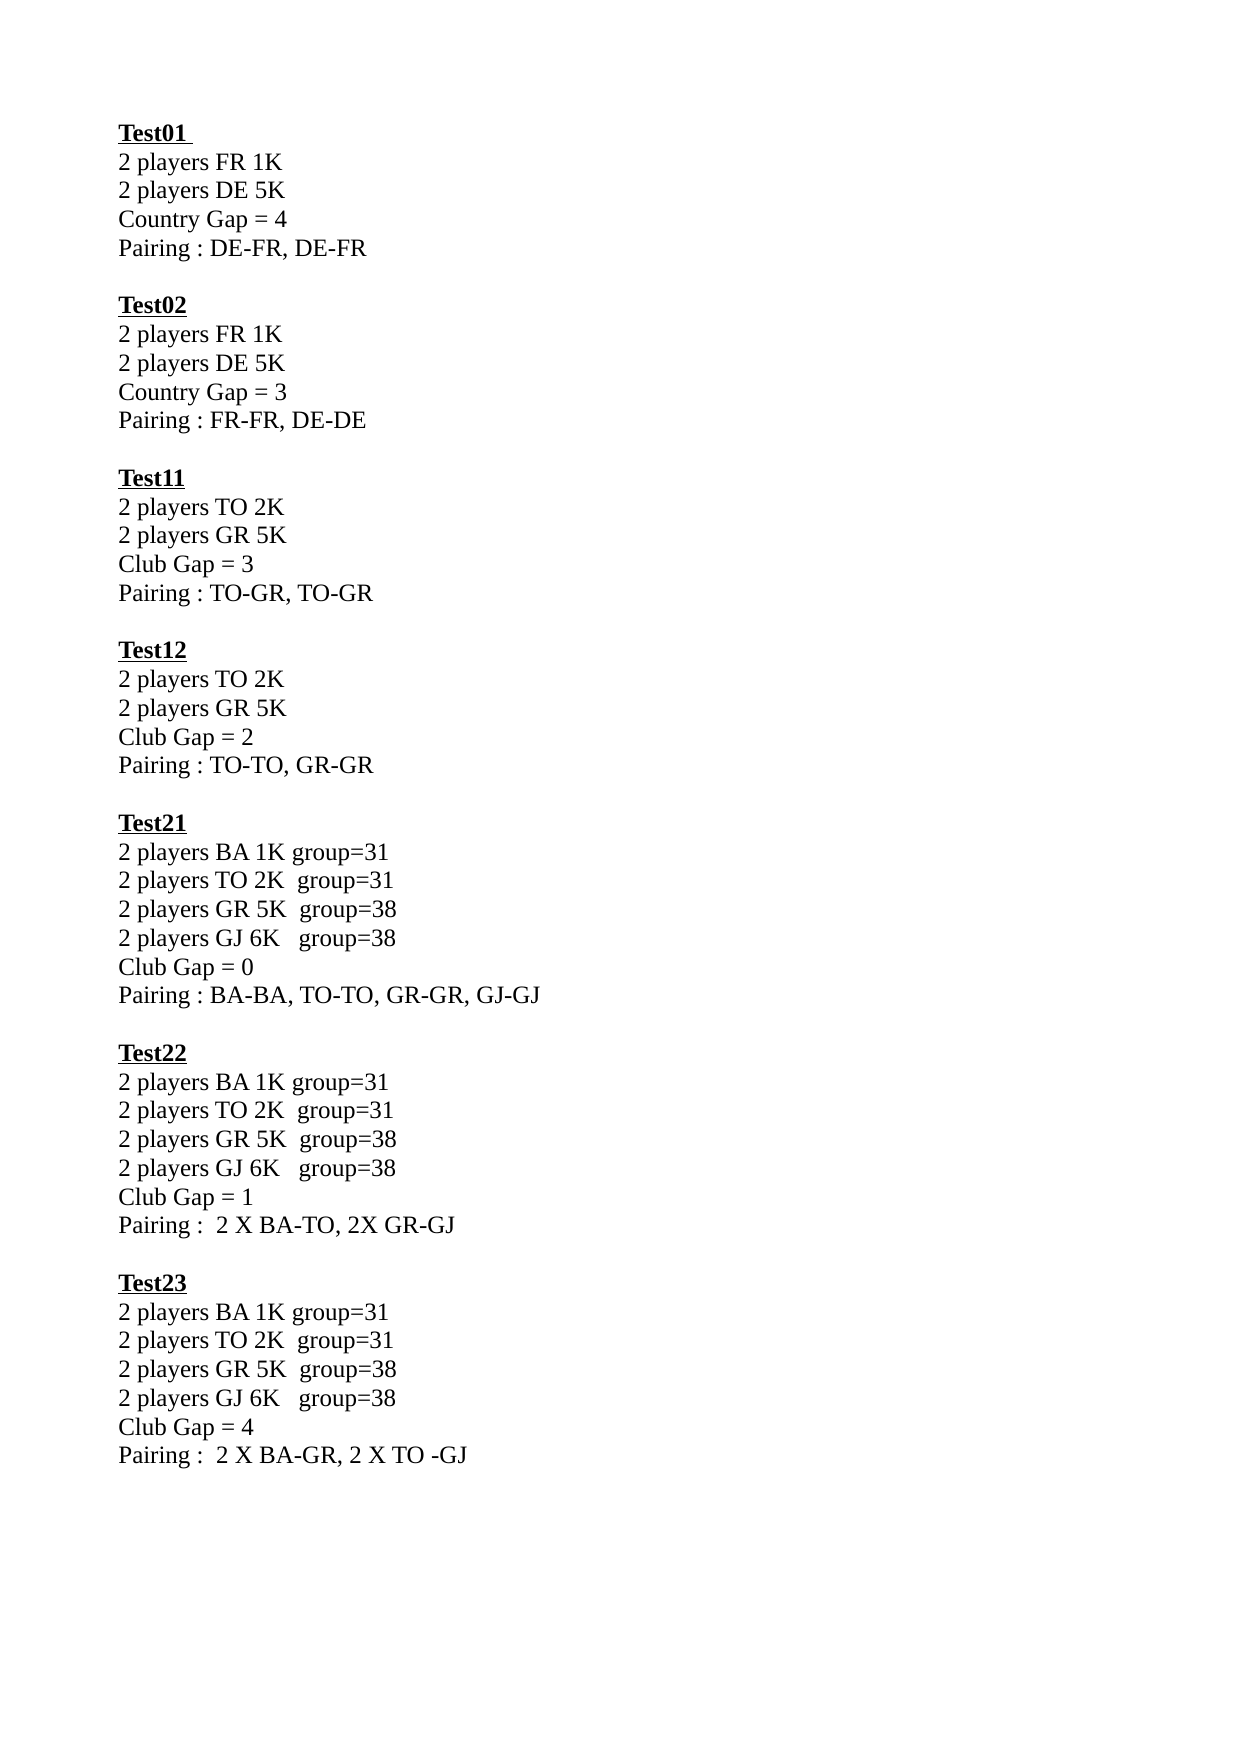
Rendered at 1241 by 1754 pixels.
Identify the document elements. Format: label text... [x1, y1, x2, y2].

text 2 players FR 1K [118, 319, 1122, 348]
text 2 players TO 2K [118, 492, 1122, 521]
text 2 players GR 5K group=38 [118, 894, 1122, 923]
text Pairing : TO-TO, GR-GR [118, 751, 1122, 779]
text 2 players GR 5K [118, 521, 1122, 549]
text 2 players BA 1K group=31 [118, 837, 1122, 866]
text Test22 [118, 1038, 1122, 1067]
text 2 players TO 2K [118, 664, 1122, 693]
text 2 players DE 5K [118, 348, 1122, 377]
text 2 players GR 5K group=38 [118, 1124, 1122, 1153]
text Test12 [118, 636, 1122, 664]
text 2 players TO 2K group=31 [118, 866, 1122, 894]
text Country Gap = 3 [118, 377, 1122, 406]
text 2 players GJ 6K group=38 [118, 923, 1122, 952]
text Pairing : 2 X BA-TO, 2X GR-GJ [118, 1211, 1122, 1239]
text Test11 [118, 463, 1122, 492]
text 2 players GJ 6K group=38 [118, 1153, 1122, 1182]
text Test21 [118, 808, 1122, 837]
text 2 players GR 5K [118, 693, 1122, 722]
text Test23 [118, 1268, 1122, 1297]
text 2 players GR 5K group=38 [118, 1354, 1122, 1383]
text Club Gap = 1 [118, 1182, 1122, 1211]
text Pairing : FR-FR, DE-DE [118, 406, 1122, 434]
text Pairing : TO-GR, TO-GR [118, 578, 1122, 607]
text Pairing : DE-FR, DE-FR [118, 233, 1122, 262]
text Club Gap = 4 [118, 1412, 1122, 1441]
text Club Gap = 3 [118, 549, 1122, 578]
text Pairing : BA-BA, TO-TO, GR-GR, GJ-GJ [118, 981, 1122, 1009]
text 2 players GJ 6K group=38 [118, 1383, 1122, 1412]
text Pairing : 2 X BA-GR, 2 X TO -GJ [118, 1441, 1122, 1469]
text 2 players FR 1K [118, 147, 1122, 176]
text Club Gap = 0 [118, 952, 1122, 981]
text 2 players TO 2K group=31 [118, 1096, 1122, 1124]
text 2 players DE 5K [118, 176, 1122, 204]
text Test01 [118, 118, 1122, 147]
text 2 players BA 1K group=31 [118, 1067, 1122, 1096]
text Club Gap = 2 [118, 722, 1122, 751]
text Test02 [118, 291, 1122, 319]
text Country Gap = 4 [118, 204, 1122, 233]
text 2 players TO 2K group=31 [118, 1326, 1122, 1354]
text 2 players BA 1K group=31 [118, 1297, 1122, 1326]
